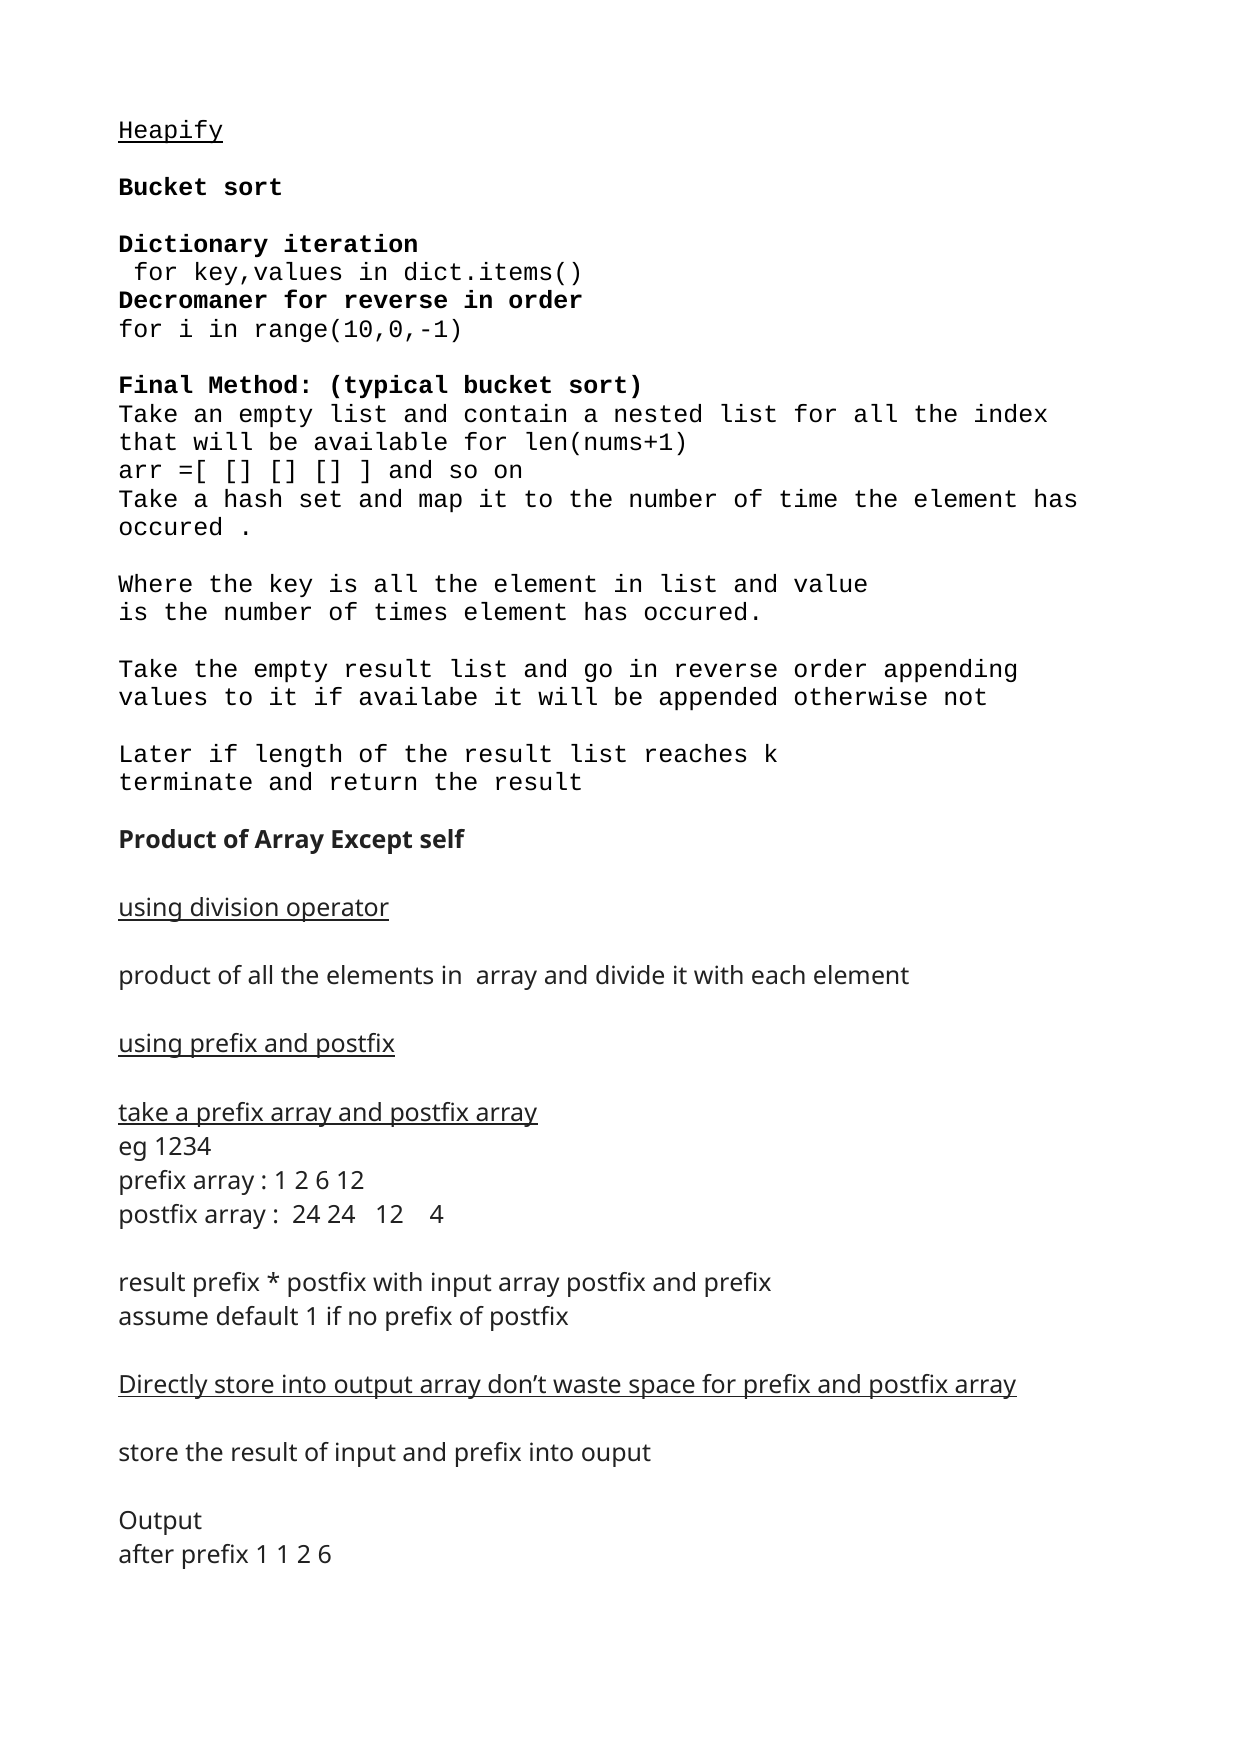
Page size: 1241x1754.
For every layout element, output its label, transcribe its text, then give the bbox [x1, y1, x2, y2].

text for key,values in dict.items() [118, 260, 1122, 288]
text is the number of times element has occured. [118, 600, 1122, 628]
text Later if length of the result list reaches k [118, 741, 1122, 770]
text Take a hash set and map it to the number of time the element has occured . [118, 486, 1122, 543]
text take a prefix array and postfix array [118, 1094, 1122, 1128]
text Directly store into output array don’t waste space for prefix and postfix array [118, 1367, 1122, 1401]
text Take the empty result list and go in reverse order appending values to it if availabe it will be appended otherwise not [118, 656, 1122, 713]
text using prefix and postfix [118, 1026, 1122, 1060]
text result prefix * postfix with input array postfix and prefix [118, 1264, 1122, 1299]
text Where the key is all the element in list and value [118, 571, 1122, 600]
text Heapify [118, 118, 1122, 146]
text after prefix 1 1 2 6 [118, 1537, 1122, 1571]
text store the result of input and prefix into ouput [118, 1435, 1122, 1469]
text Dictionary iteration [118, 231, 1122, 260]
text Output [118, 1503, 1122, 1537]
text terminate and return the result [118, 770, 1122, 798]
text assume default 1 if no prefix of postfix [118, 1299, 1122, 1333]
text Bucket sort [118, 175, 1122, 203]
text Final Method: (typical bucket sort) [118, 373, 1122, 401]
text Product of Array Except self [118, 822, 1122, 856]
text eg 1234 [118, 1128, 1122, 1162]
text Decromaner for reverse in order [118, 288, 1122, 316]
text product of all the elements in array and divide it with each element [118, 958, 1122, 992]
text using division operator [118, 890, 1122, 924]
text Take an empty list and contain a nested list for all the index that will be available for len(nums+1) [118, 401, 1122, 458]
text postfix array : 24 24 12 4 [118, 1196, 1122, 1231]
text for i in range(10,0,-1) [118, 316, 1122, 345]
text arr =[ [] [] [] ] and so on [118, 458, 1122, 486]
text prefix array : 1 2 6 12 [118, 1162, 1122, 1196]
